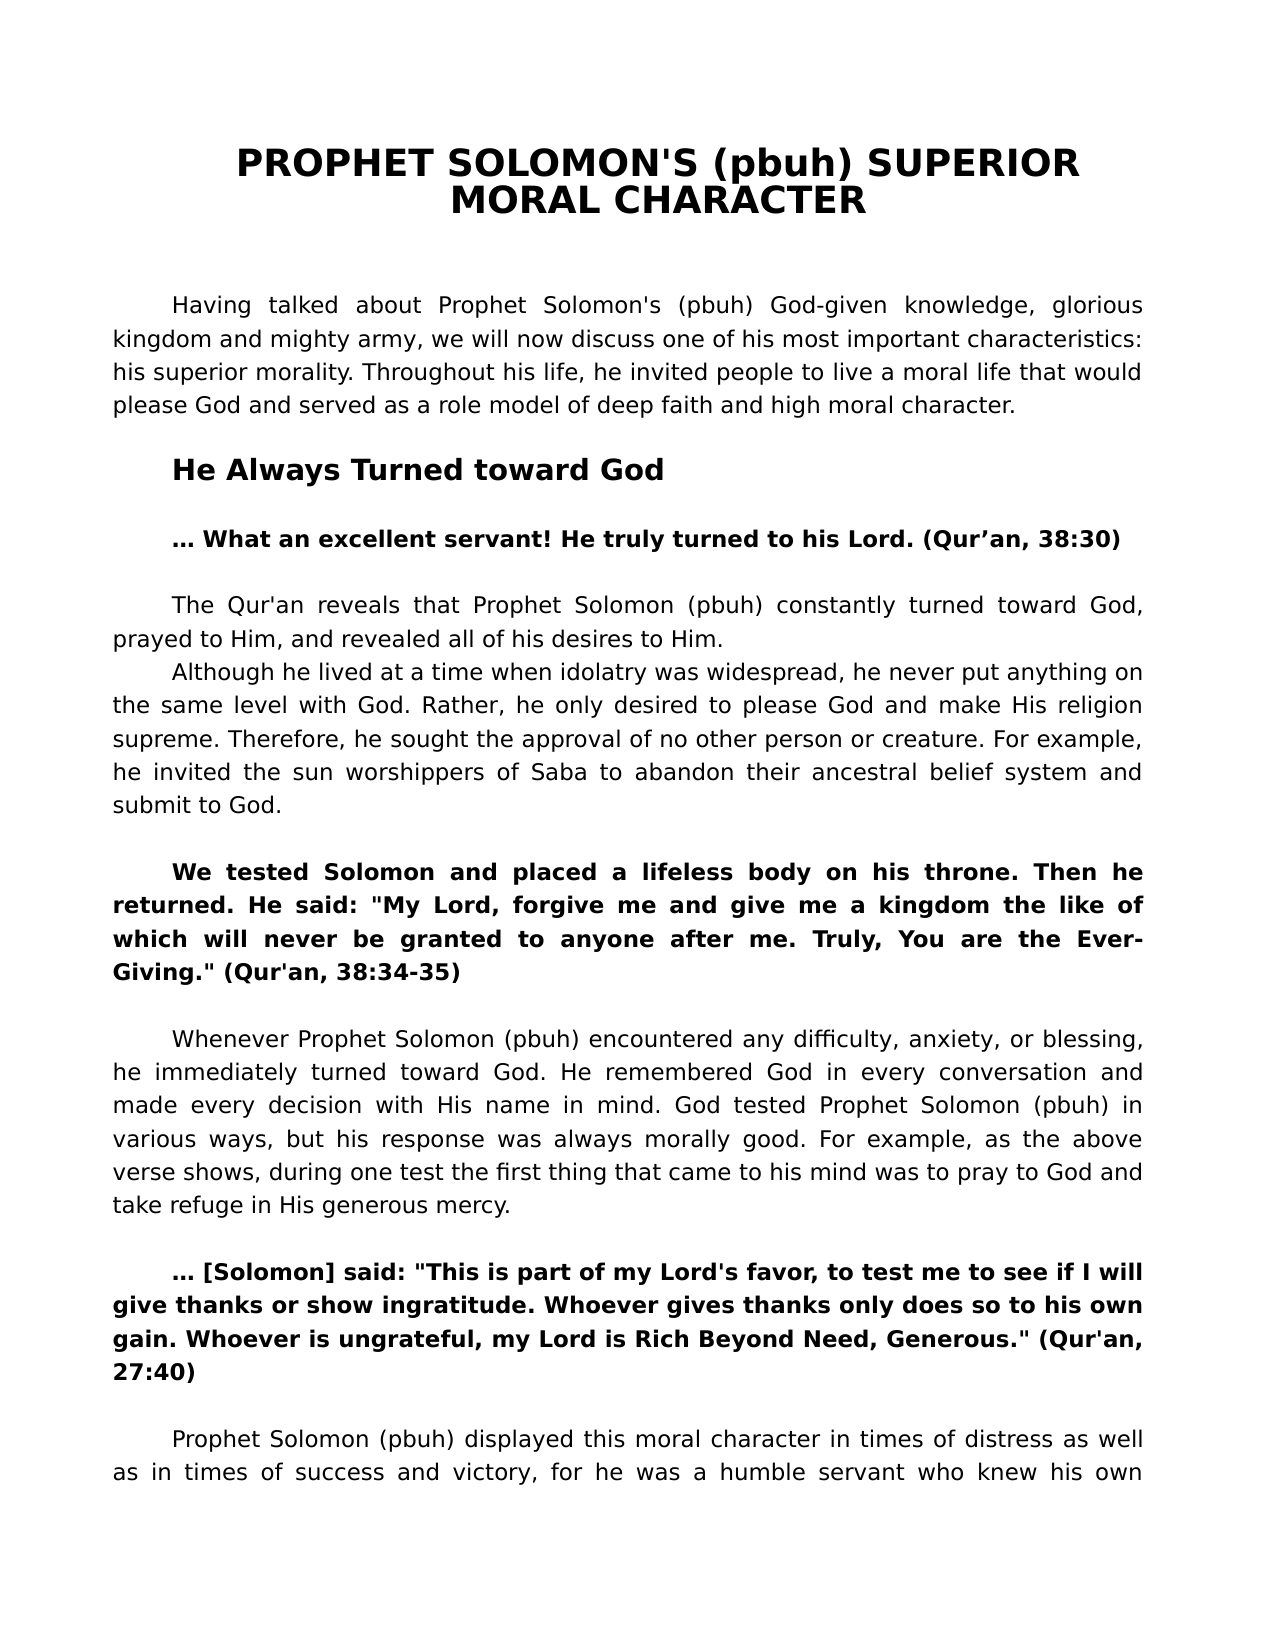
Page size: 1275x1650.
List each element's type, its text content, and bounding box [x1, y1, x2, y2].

text We tested Solomon and placed a lifeless body on his throne. Then he returned. He said: "My Lord, forgive me and give me a kingdom the like of which will never be granted to anyone after me. Truly, You are the Ever-Giving." (Qur'an, 38:34-35) [112, 854, 1145, 987]
text Although he lived at a time when idolatry was widespread, he never put anything on the same level with God. Rather, he only desired to please God and make His religion supreme. Therefore, he sought the approval of no other person or creature. For example, he invited the sun worshippers of Saba to abandon their ancestral belief system and submit to God. [112, 654, 1145, 821]
text PROPHET SOLOMON'S (pbuh) SUPERIOR [112, 148, 1145, 184]
text The Qur'an reveals that Prophet Solomon (pbuh) constantly turned toward God, prayed to Him, and revealed all of his desires to Him. [112, 587, 1145, 654]
text … [Solomon] said: "This is part of my Lord's favor, to test me to see if I will give thanks or show ingratitude. Whoever gives thanks only does so to his own gain. Whoever is ungrateful, my Lord is Rich Beyond Need, Generous." (Qur'an, 27:40) [112, 1254, 1145, 1387]
text Whenever Prophet Solomon (pbuh) encountered any difficulty, anxiety, or blessing, he immediately turned toward God. He remembered God in every conversation and made every decision with His name in mind. God tested Prophet Solomon (pbuh) in various ways, but his response was always morally good. For example, as the above verse shows, during one test the first thing that came to his mind was to pray to God and take refuge in His generous mercy. [112, 1021, 1145, 1221]
text … What an excellent servant! He truly turned to his Lord. (Qur’an, 38:30) [112, 521, 1145, 554]
text He Always Turned toward God [112, 454, 1145, 487]
text Prophet Solomon (pbuh) displayed this moral character in times of distress as well as in times of success and victory, for he was a humble servant who knew his own [112, 1421, 1145, 1487]
text MORAL CHARACTER [112, 184, 1145, 221]
text Having talked about Prophet Solomon's (pbuh) God-given knowledge, glorious kingdom and mighty army, we will now discuss one of his most important characteristics: his superior morality. Throughout his life, he invited people to live a moral life that would please God and served as a role model of deep faith and high moral character. [112, 287, 1145, 421]
